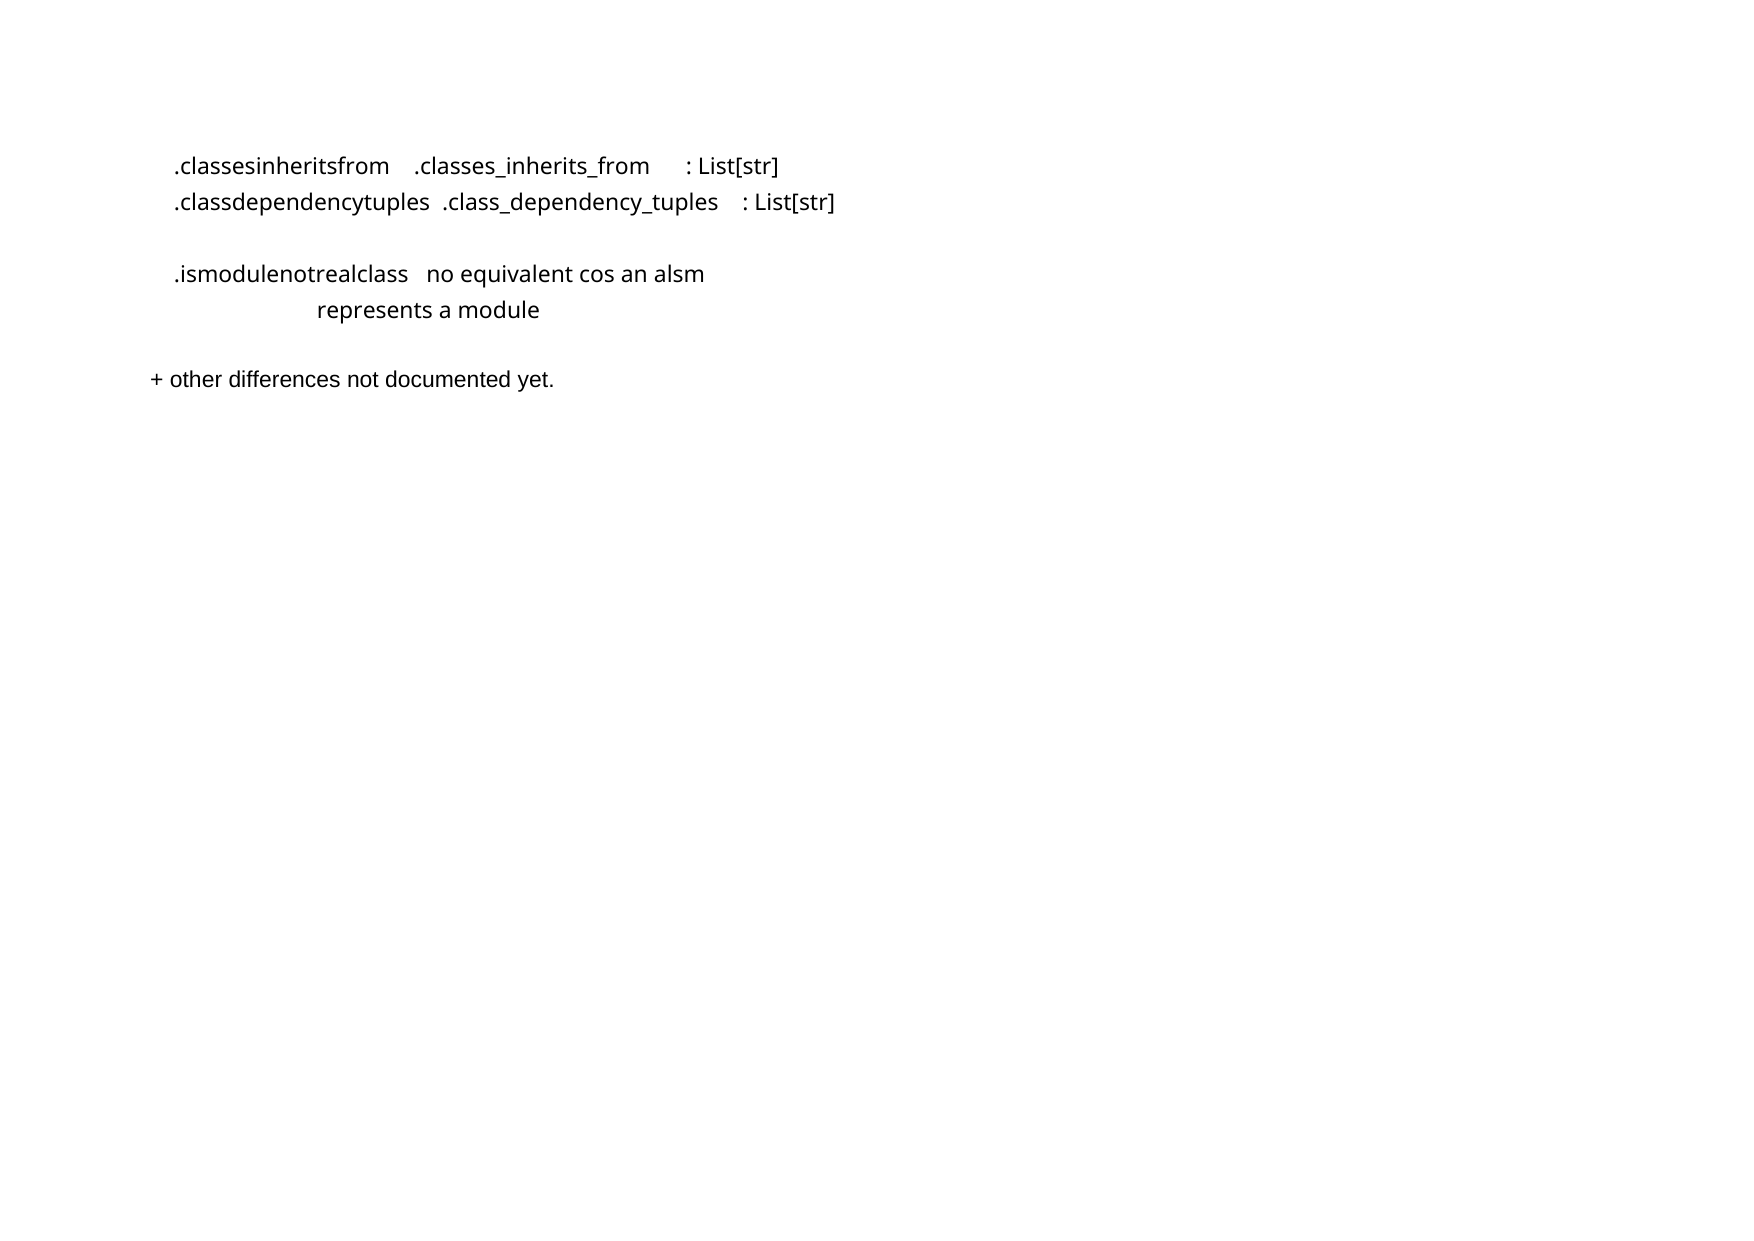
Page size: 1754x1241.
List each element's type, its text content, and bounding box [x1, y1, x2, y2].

text .classesinheritsfrom .classes_inherits_from : List[str] [150, 150, 1604, 181]
text .ismodulenotrealclass no equivalent cos an alsm [150, 258, 1604, 289]
text represents a module [150, 294, 1604, 325]
text + other differences not documented yet. [150, 366, 1604, 392]
text .classdependencytuples .class_dependency_tuples : List[str] [150, 186, 1604, 217]
